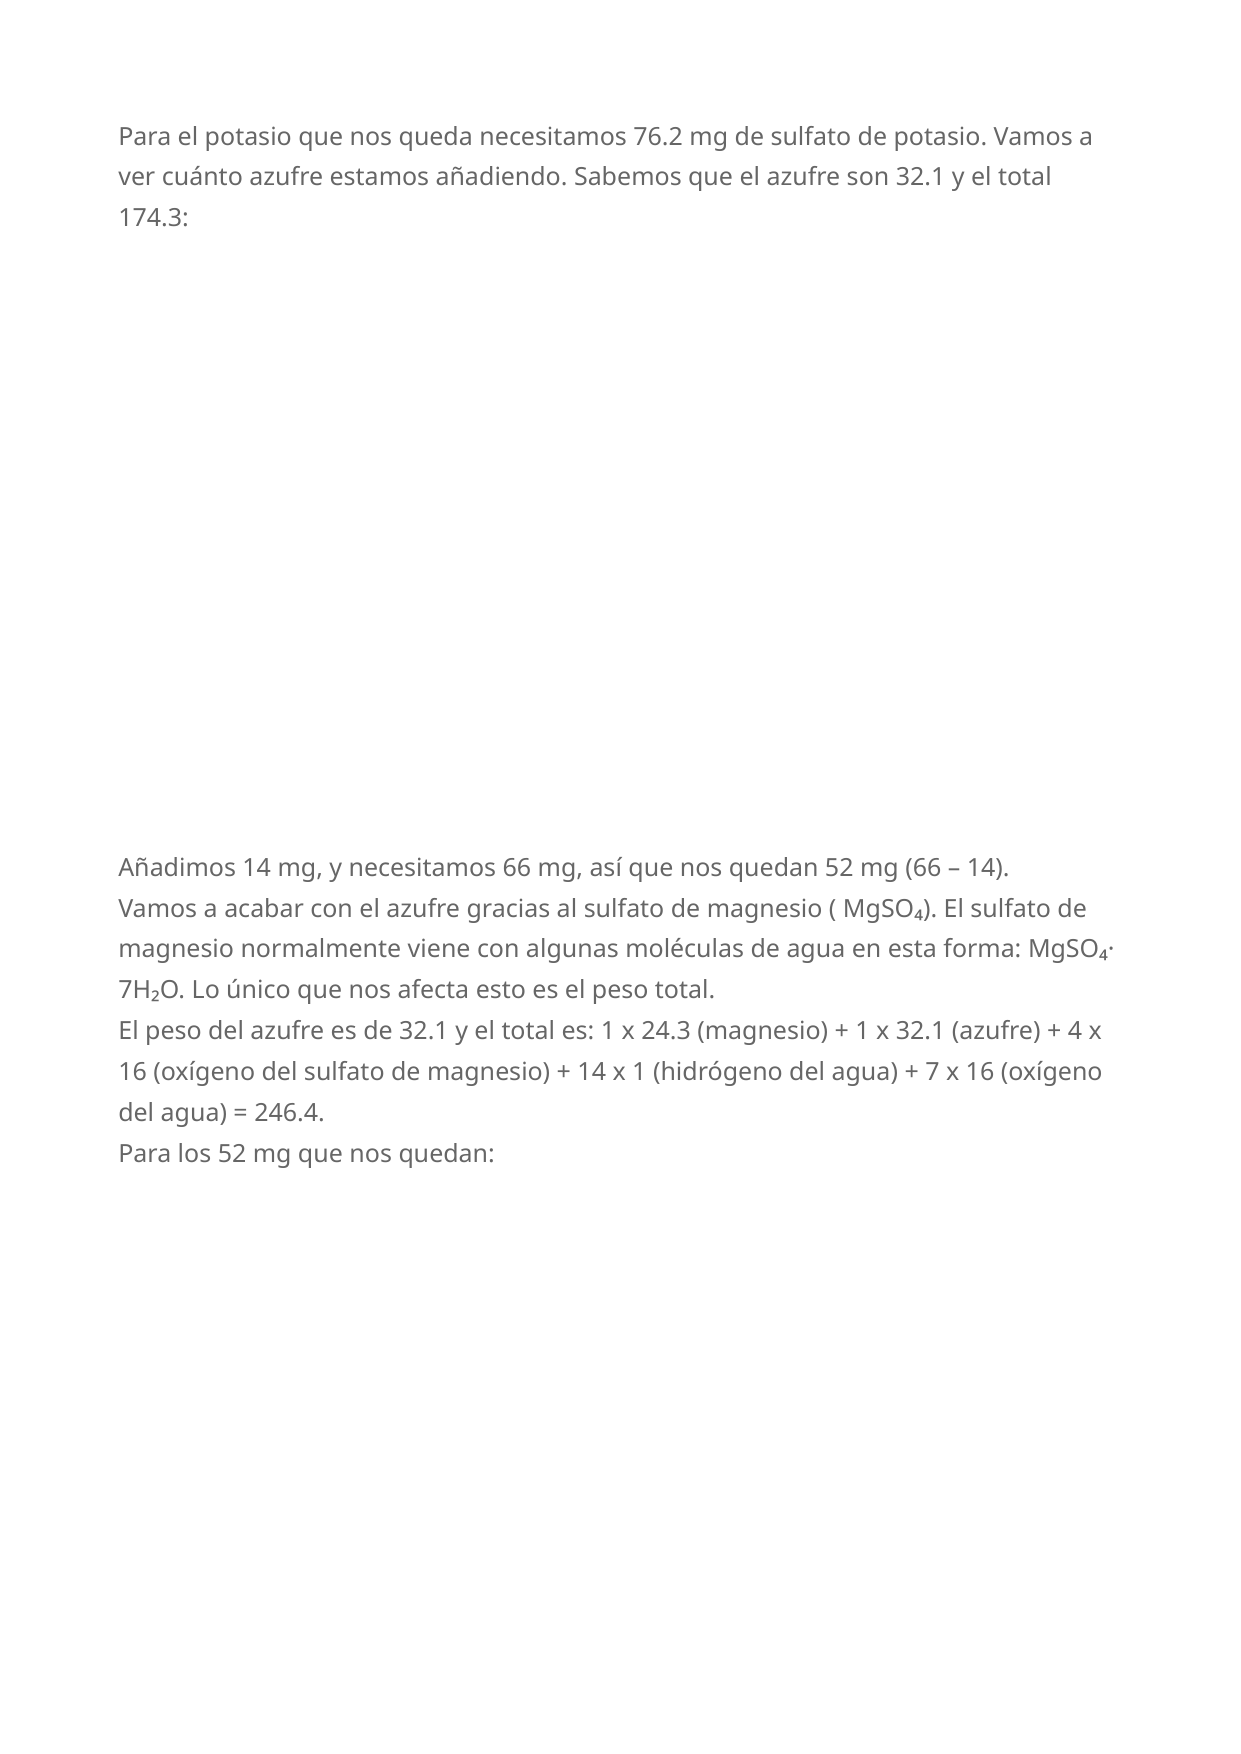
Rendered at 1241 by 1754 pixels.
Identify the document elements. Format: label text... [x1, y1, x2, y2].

text Para los 52 mg que nos quedan: [118, 1135, 1122, 1169]
text Añadimos 14 mg, y necesitamos 66 mg, así que nos quedan 52 mg (66 – 14). [118, 849, 1122, 883]
text Para el potasio que nos queda necesitamos 76.2 mg de sulfato de potasio. Vamos a ver cuánto azufre estamos añadiendo. Sabemos que el azufre son 32.1 y el total 174.3: [118, 118, 1122, 234]
text Vamos a acabar con el azufre gracias al sulfato de magnesio ( MgSO₄). El sulfato de magnesio normalmente viene con algunas moléculas de agua en esta forma: MgSO₄· 7H₂O. Lo único que nos afecta esto es el peso total. [118, 890, 1122, 1006]
text El peso del azufre es de 32.1 y el total es: 1 x 24.3 (magnesio) + 1 x 32.1 (azufre) + 4 x 16 (oxígeno del sulfato de magnesio) + 14 x 1 (hidrógeno del agua) + 7 x 16 (oxígeno del agua) = 246.4. [118, 1013, 1122, 1128]
